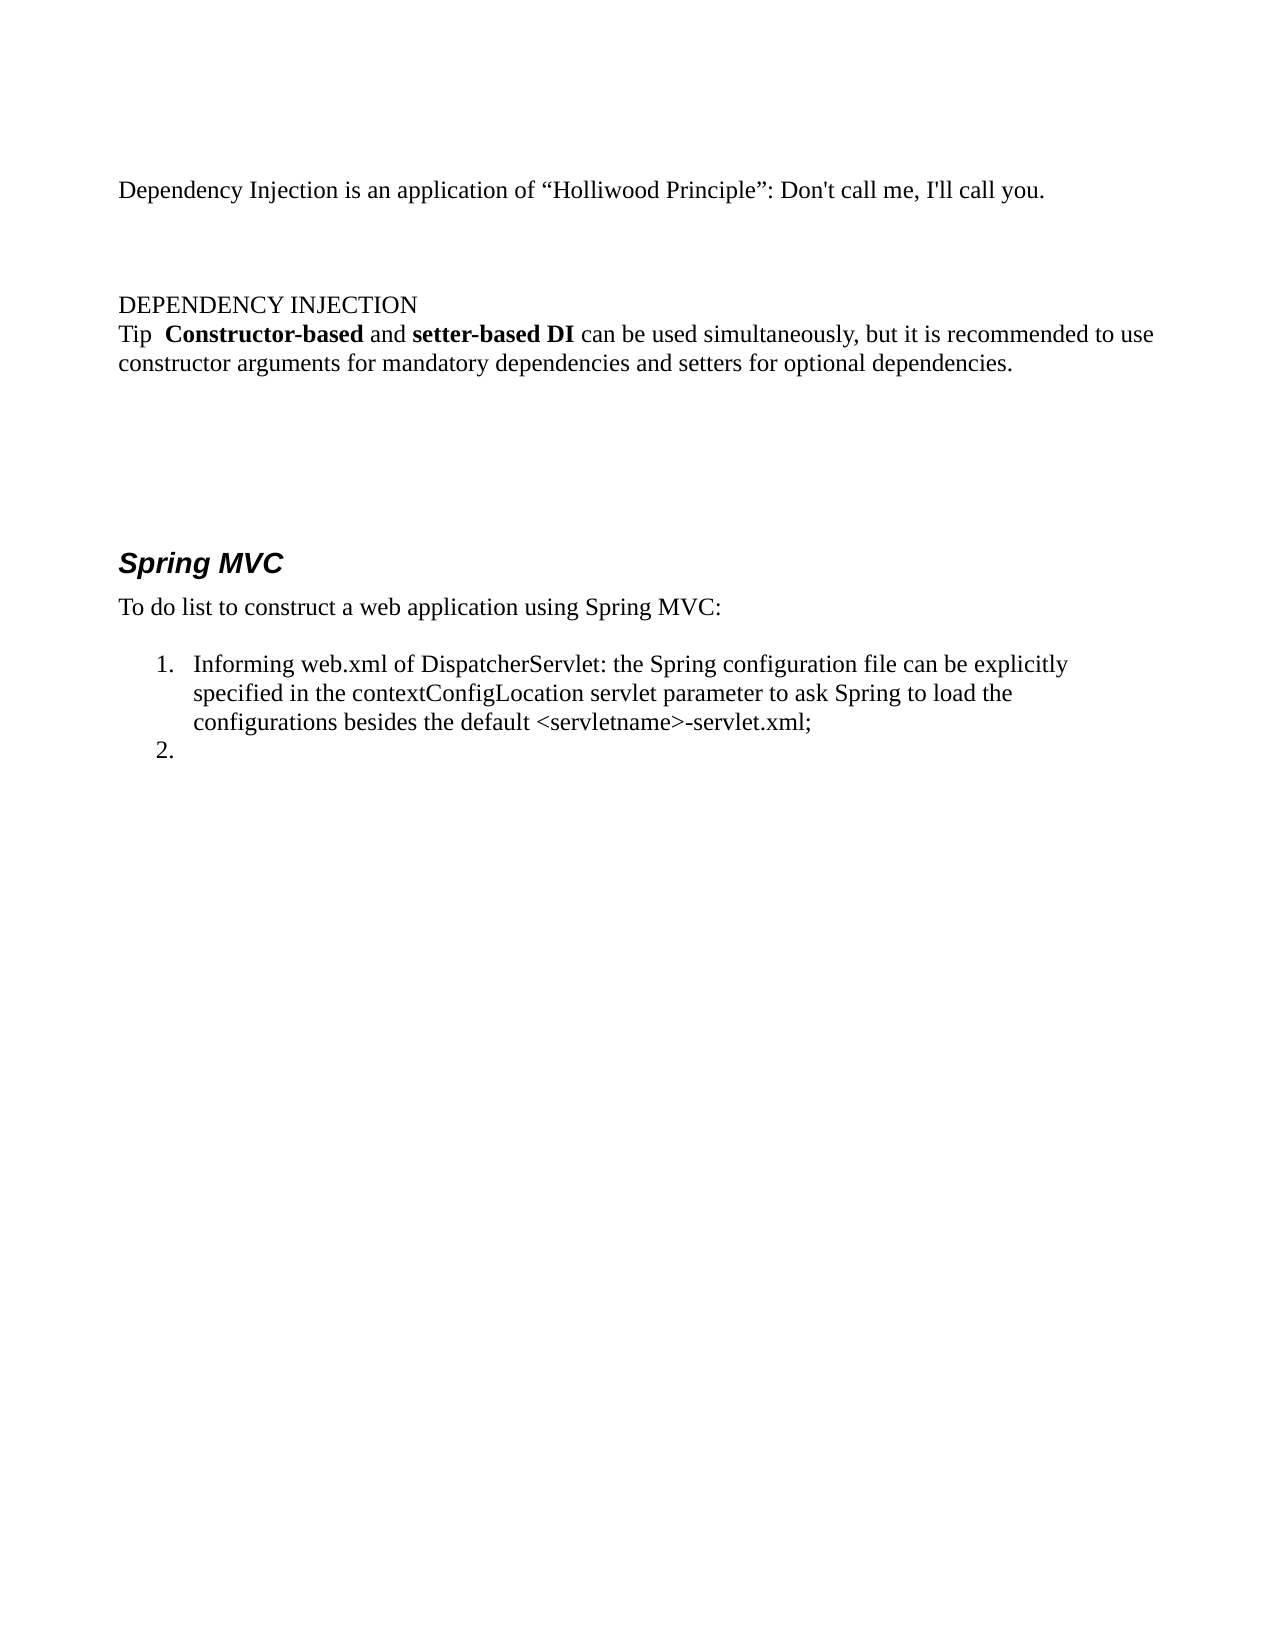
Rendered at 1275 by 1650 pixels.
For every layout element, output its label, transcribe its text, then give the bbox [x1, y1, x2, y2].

subtitle Spring MVC [118, 546, 1157, 579]
text DEPENDENCY INJECTION [118, 291, 1157, 319]
list Informing web.xml of DispatcherServlet: the Spring configuration file can be explicitly specified in the contextConfigLocation servlet parameter to ask Spring to load the configurations besides the default <servletname>-servlet.xml; [156, 649, 1157, 735]
text Dependency Injection is an application of “Holliwood Principle”: Don't call me, I'll call you. [118, 176, 1157, 204]
text Tip Constructor-based and setter-based DI can be used simultaneously, but it is recommended to use [118, 319, 1157, 348]
text constructor arguments for mandatory dependencies and setters for optional dependencies. [118, 348, 1157, 377]
text To do list to construct a web application using Spring MVC: [118, 592, 1157, 620]
